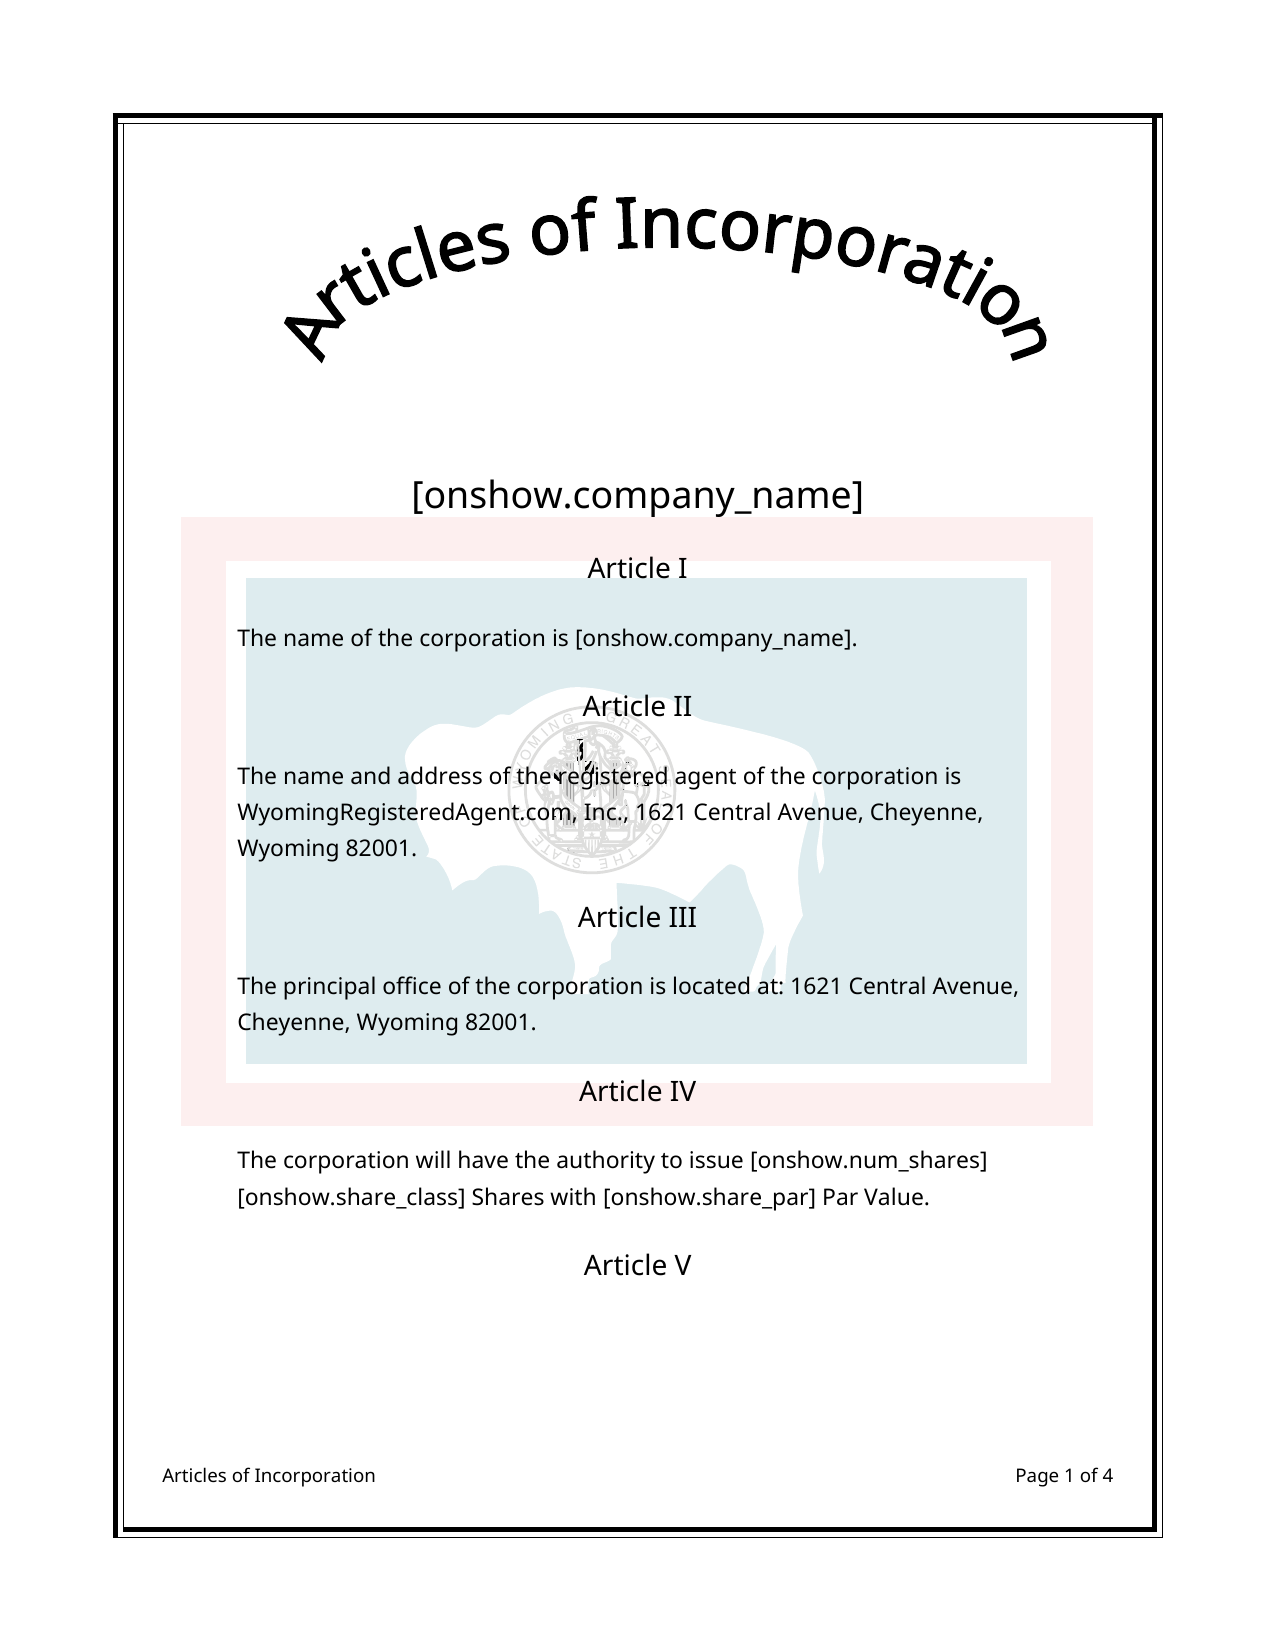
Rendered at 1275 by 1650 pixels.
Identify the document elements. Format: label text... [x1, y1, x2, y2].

text The name of the corporation is [onshow.company_name]. [237, 622, 1038, 653]
text The principal office of the corporation is located at: 1621 Central Avenue, Cheyenne, Wyoming 82001. [237, 970, 1038, 1037]
text The name and address of the registered agent of the corporation is WyomingRegisteredAgent.com, Inc., 1621 Central Avenue, Cheyenne, Wyoming 82001. [237, 760, 1038, 863]
text Article IV [237, 1071, 1038, 1109]
text The corporation will have the authority to issue [onshow.num_shares] [onshow.share_class] Shares with [onshow.share_par] Par Value. [237, 1144, 1038, 1212]
text Article III [237, 897, 1038, 935]
text Article II [237, 687, 1038, 725]
text [onshow.company_name] [162, 468, 1113, 519]
text Article V [237, 1246, 1038, 1284]
text Article I [237, 548, 1038, 587]
